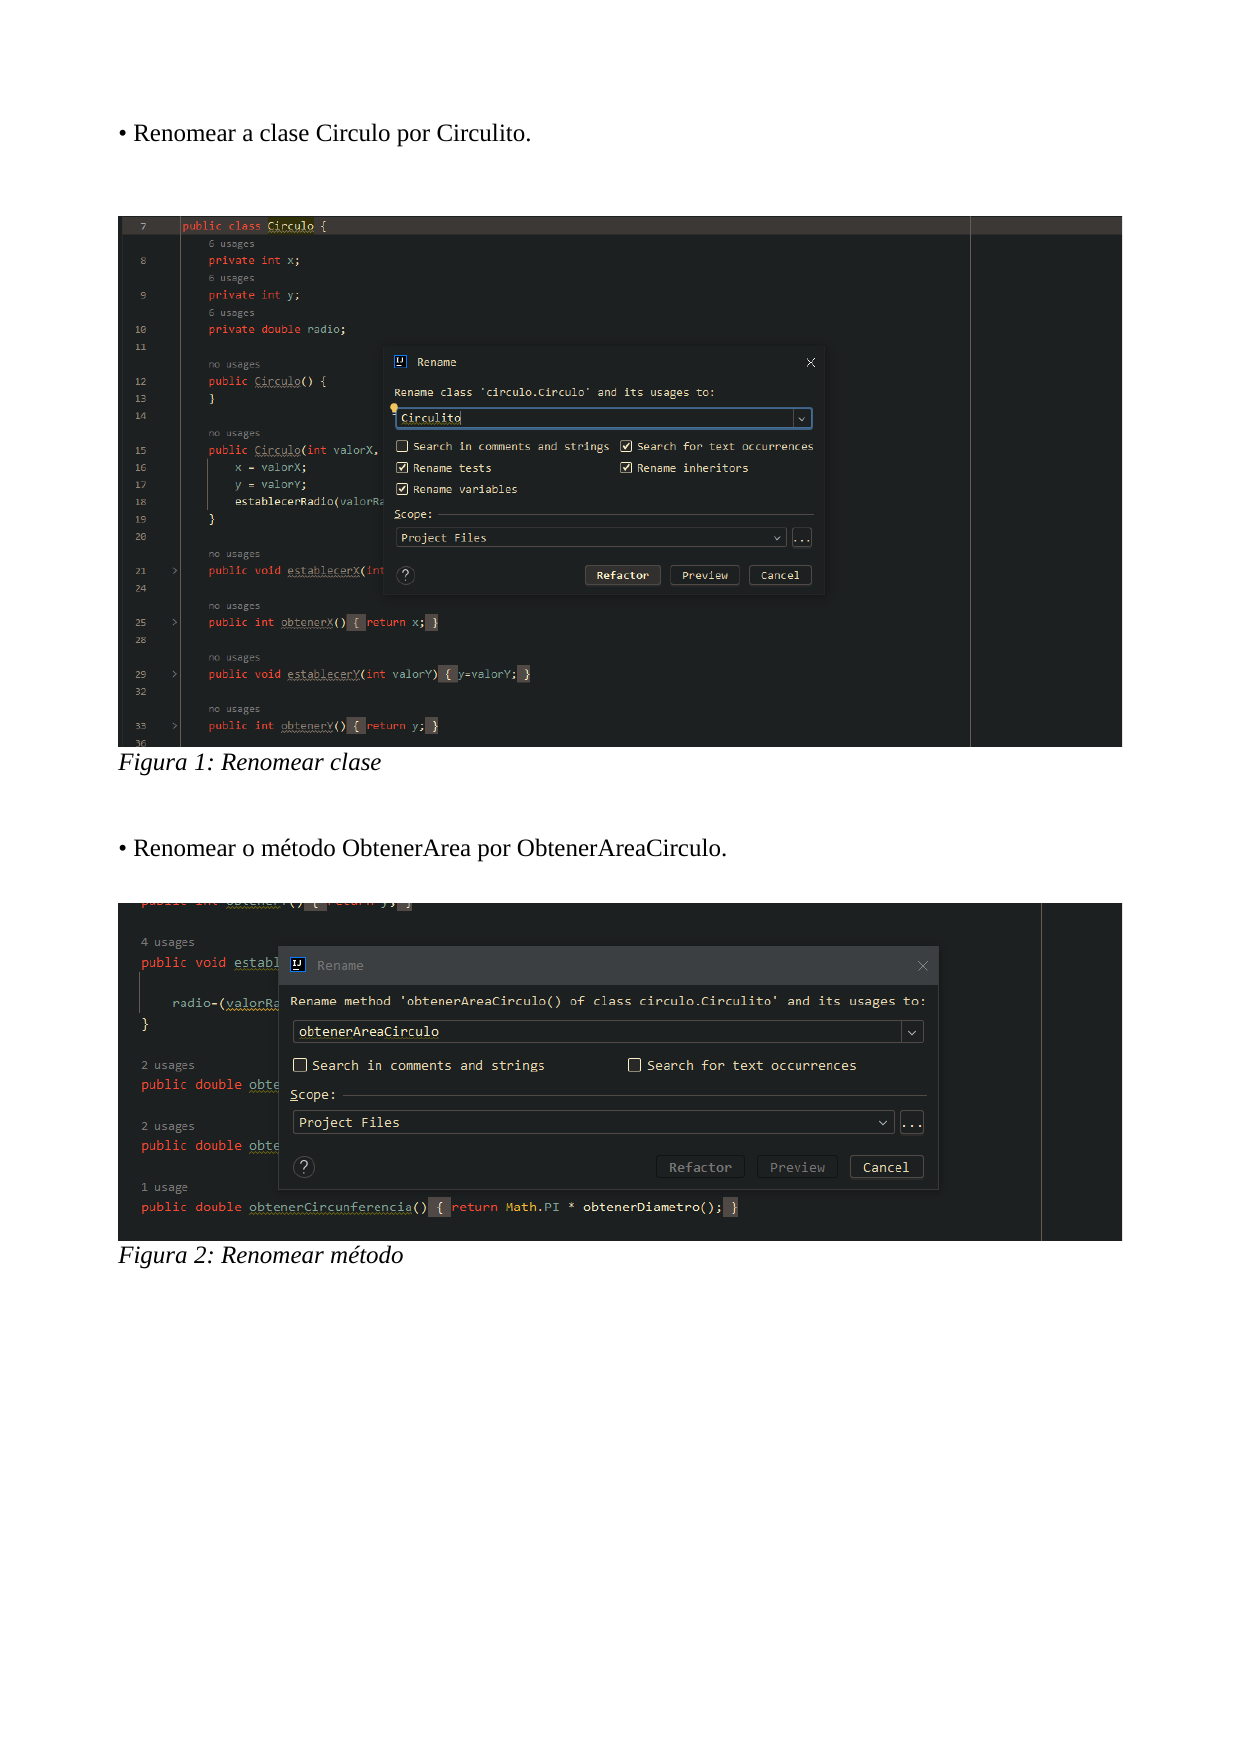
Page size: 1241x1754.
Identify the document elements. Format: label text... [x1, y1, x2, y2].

text Figura 2: Renomear método [118, 1241, 1122, 1269]
text Figura 1: Renomear clase [118, 747, 1122, 776]
text • Renomear a clase Circulo por Circulito. [118, 118, 1122, 147]
picture [118, 216, 1123, 747]
picture [118, 903, 1123, 1241]
text • Renomear o método ObtenerArea por ObtenerAreaCirculo. [118, 833, 1122, 862]
